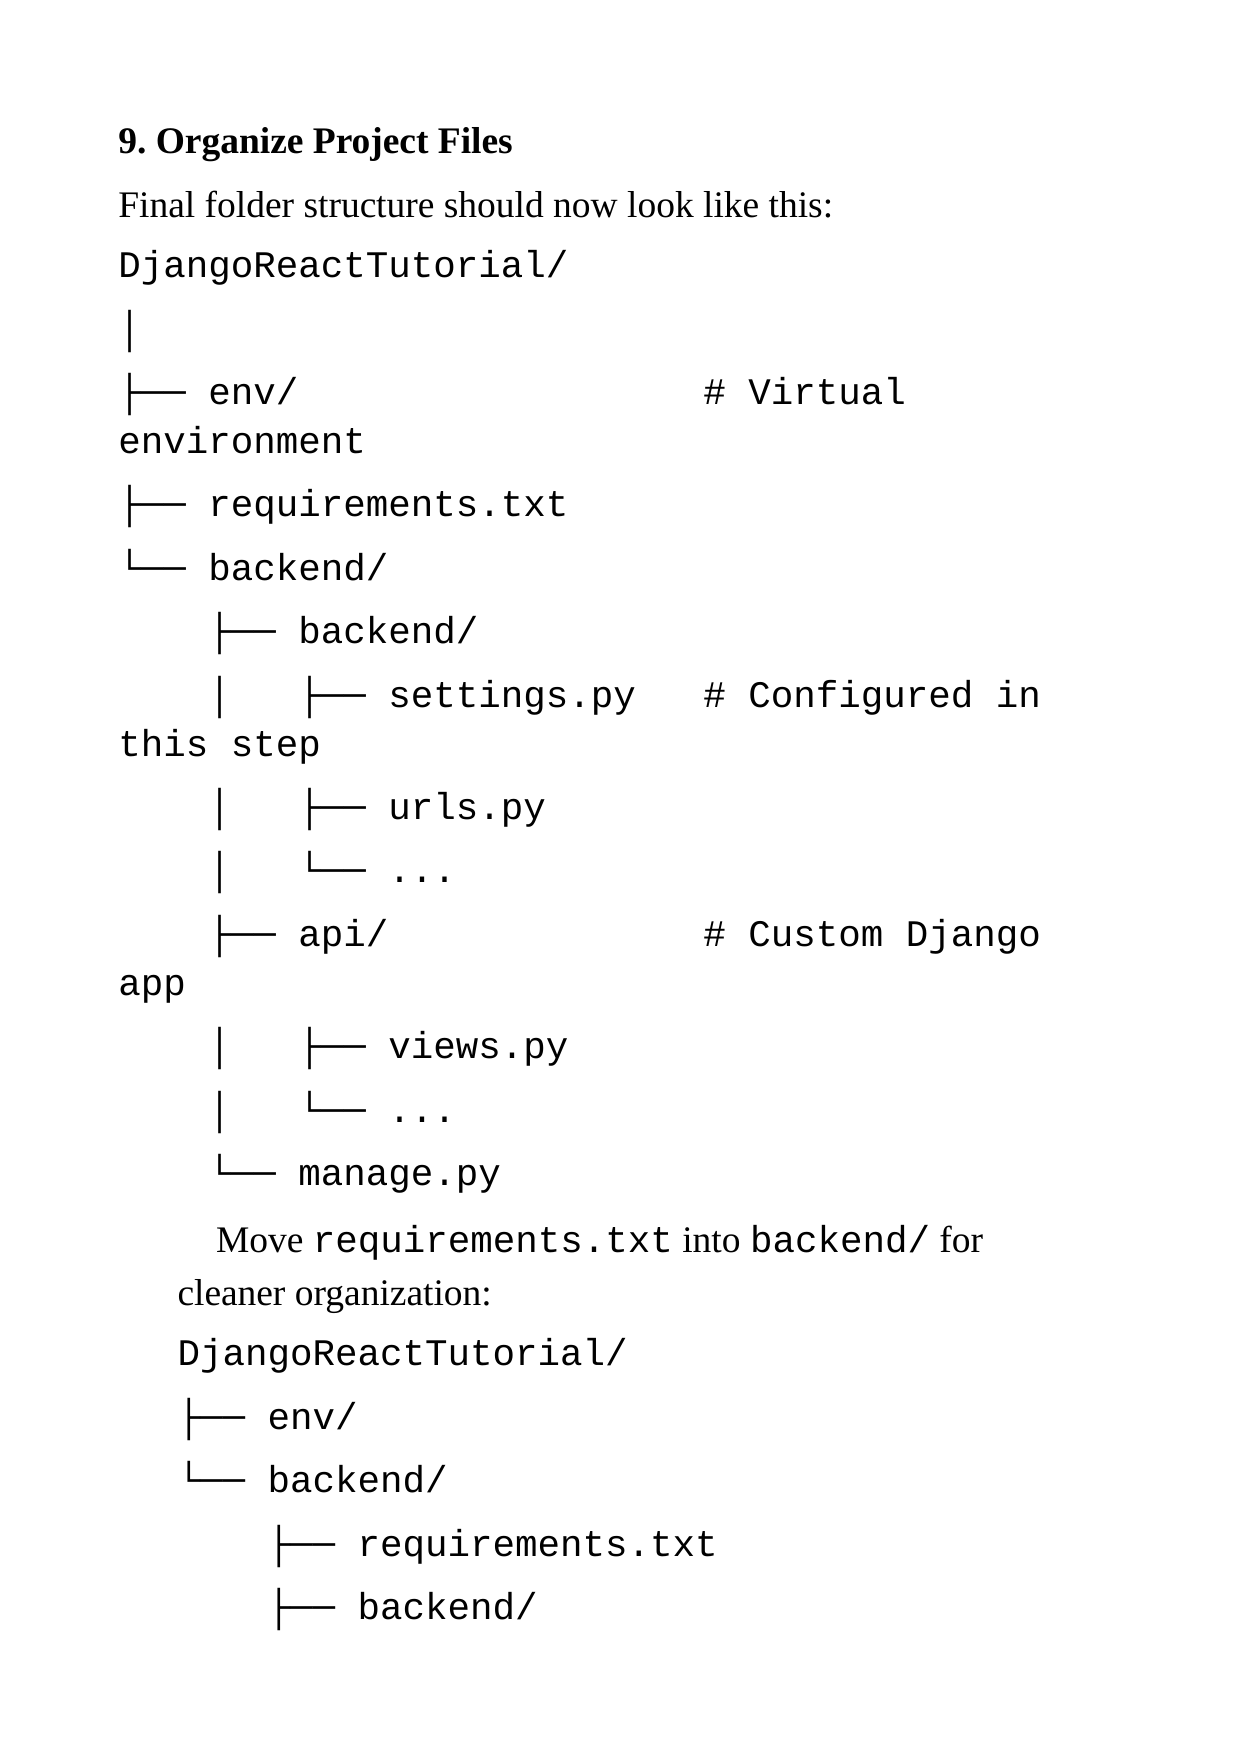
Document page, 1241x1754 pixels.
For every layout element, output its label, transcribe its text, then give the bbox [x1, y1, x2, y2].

text Final folder structure should now look like this: [118, 182, 1122, 225]
text │ └── ... [118, 852, 1122, 894]
text │ [118, 310, 128, 352]
text │ [131, 310, 1122, 352]
text ├── requirements.txt [118, 486, 1122, 528]
text ├── backend/ [118, 612, 1122, 655]
text ├── requirements.txt [177, 1525, 277, 1567]
text │ ├── urls.py [118, 788, 1122, 831]
text └── manage.py [118, 1154, 1122, 1197]
text ├── backend/ [177, 1588, 1063, 1631]
text ├── api/ # Custom Django app [118, 915, 1122, 1006]
text └── backend/ [177, 1461, 1063, 1504]
text ├── env/ [177, 1398, 1063, 1441]
text │ ├── settings.py # Configured in this step [118, 676, 1122, 767]
text │ └── ... [118, 1091, 218, 1133]
text DjangoReactTutorial/ [177, 1334, 1063, 1377]
text DjangoReactTutorial/ [118, 246, 1122, 289]
text 💡 Move requirements.txt into backend/ for cleaner organization: [177, 1218, 1063, 1313]
text └── backend/ [118, 549, 1122, 592]
subtitle 9. Organize Project Files [118, 118, 1122, 161]
text ├── requirements.txt [280, 1525, 1063, 1567]
text │ ├── views.py [118, 1027, 1122, 1070]
text ├── env/ # Virtual environment [118, 373, 1122, 465]
text │ └── ... [221, 1091, 1122, 1133]
